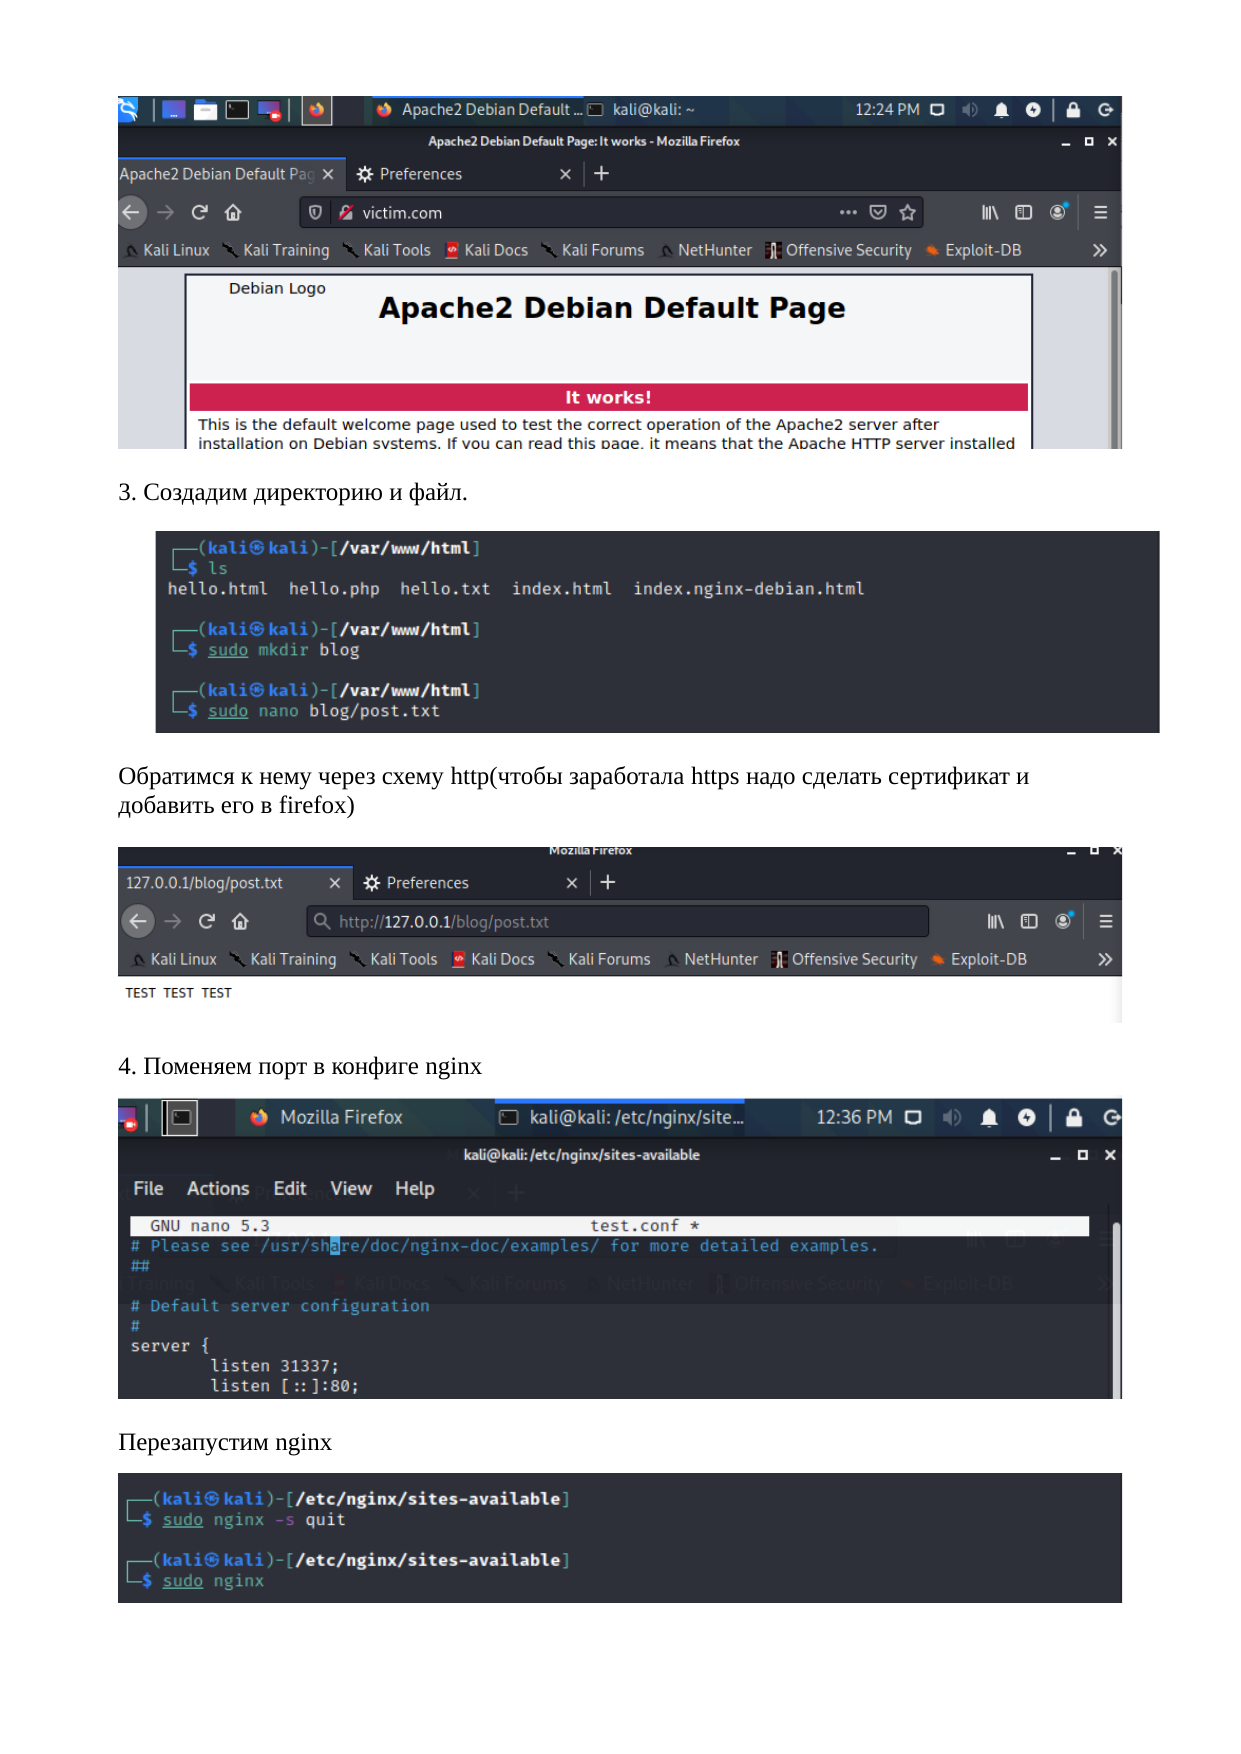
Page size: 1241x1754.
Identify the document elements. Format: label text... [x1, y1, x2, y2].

text Перезапустим nginx [118, 1427, 1122, 1456]
text 4. Поменяем порт в конфиге nginx [118, 1051, 1122, 1080]
picture [118, 1095, 1123, 1399]
picture [118, 96, 1123, 449]
text 3. Создадим директорию и файл. [118, 477, 1122, 506]
picture [118, 1473, 1123, 1603]
text Обратимся к нему через схему http(чтобы заработала https надо сделать сертификат и добавить его в firefox) [118, 761, 1122, 819]
picture [118, 847, 1123, 1023]
picture [155, 531, 1160, 733]
